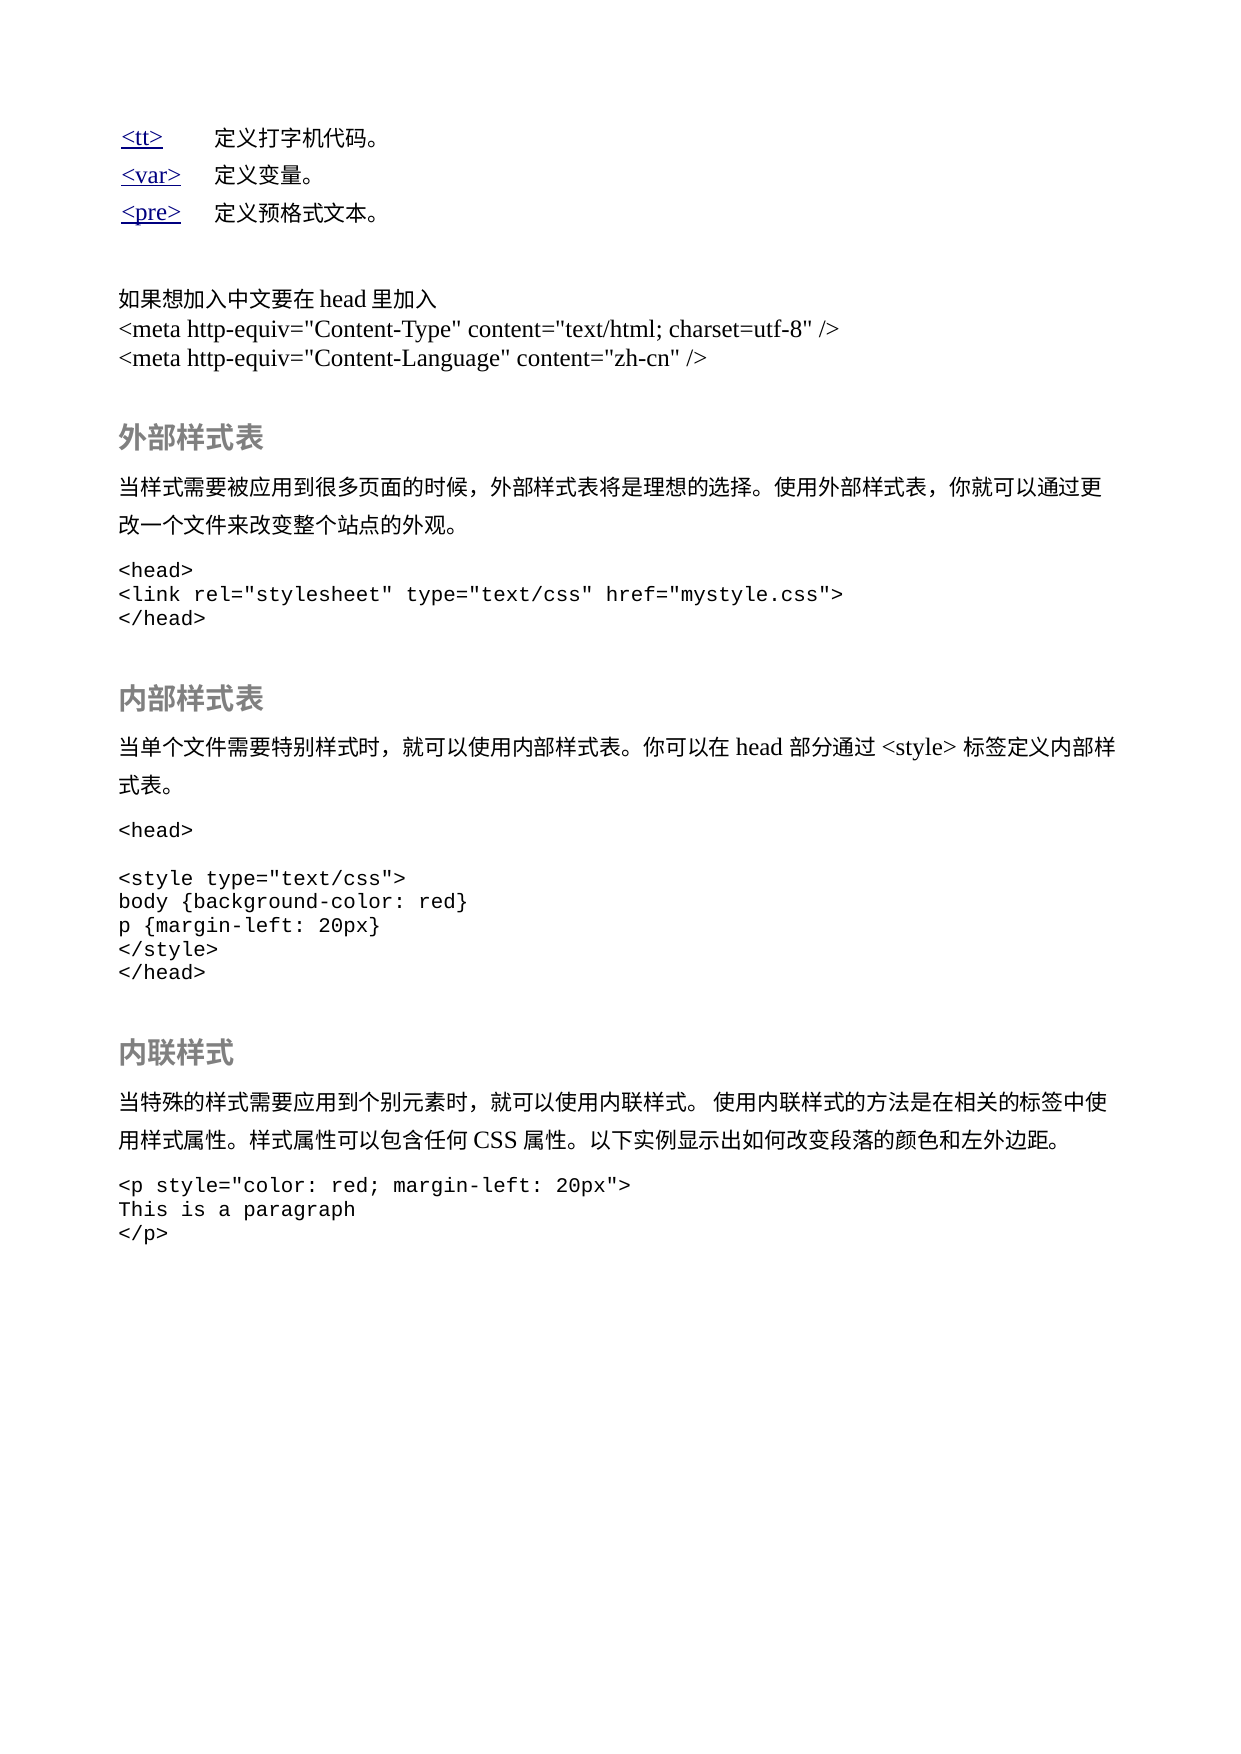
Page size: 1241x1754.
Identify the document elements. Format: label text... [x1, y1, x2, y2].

text <meta http-equiv="Content-Type" content="text/html; charset=utf-8" /> [118, 314, 1122, 343]
text 当单个文件需要特别样式时，就可以使用内部样式表。你可以在 head 部分通过 <style> 标签定义内部样式表。 [118, 730, 1122, 799]
text <link rel="stylesheet" type="text/css" href="mystyle.css"> [118, 584, 1122, 607]
table_cell 定义变量。 [211, 156, 446, 193]
text 当特殊的样式需要应用到个别元素时，就可以使用内联样式。 使用内联样式的方法是在相关的标签中使用样式属性。样式属性可以包含任何 CSS 属性。以下实例显示出如何改变段落的颜色和左外边距。 [118, 1085, 1122, 1154]
table_cell <tt> [118, 118, 211, 156]
text </head> [118, 607, 1122, 631]
table_cell 定义预格式文本。 [211, 193, 446, 231]
text body {background-color: red} [118, 891, 1122, 915]
text This is a paragraph [118, 1199, 1122, 1222]
table_cell 定义打字机代码。 [211, 118, 446, 156]
text <head> [118, 820, 1122, 844]
text <meta http-equiv="Content-Language" content="zh-cn" /> [118, 343, 1122, 372]
text </head> [118, 962, 1122, 986]
text <p style="color: red; margin-left: 20px"> [118, 1175, 1122, 1199]
text 当样式需要被应用到很多页面的时候，外部样式表将是理想的选择。使用外部样式表，你就可以通过更改一个文件来改变整个站点的外观。 [118, 470, 1122, 539]
table_cell <var> [118, 156, 211, 193]
text </style> [118, 939, 1122, 962]
subtitle 内部样式表 [118, 675, 1122, 717]
text </p> [118, 1222, 1122, 1246]
table_cell <pre> [118, 193, 211, 231]
text p {margin-left: 20px} [118, 915, 1122, 939]
subtitle 内联样式 [118, 1030, 1122, 1072]
text 如果想加入中文要在head里加入 [118, 282, 1122, 314]
text <head> [118, 560, 1122, 584]
subtitle 外部样式表 [118, 415, 1122, 457]
text <style type="text/css"> [118, 868, 1122, 891]
